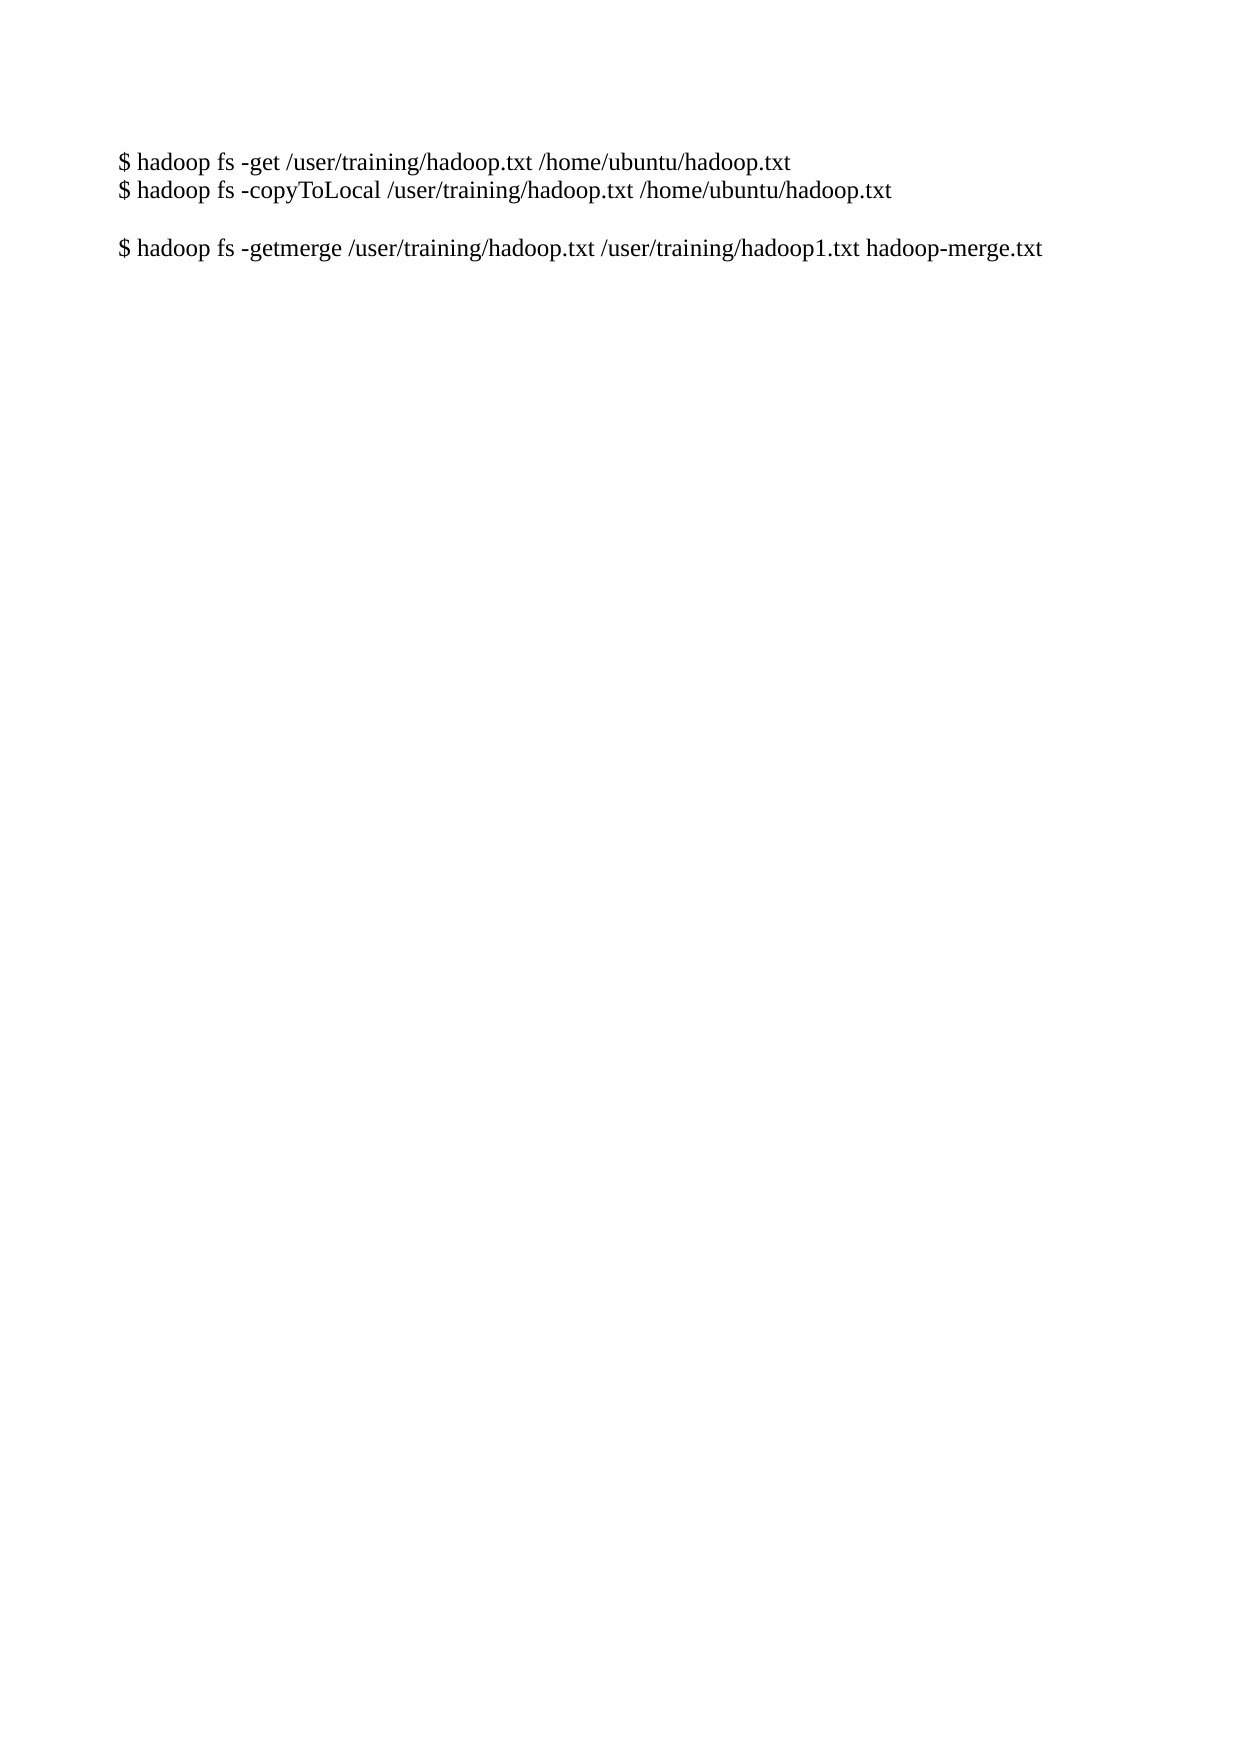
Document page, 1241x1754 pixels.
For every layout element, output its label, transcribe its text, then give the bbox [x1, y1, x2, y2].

text $ hadoop fs -copyToLocal /user/training/hadoop.txt /home/ubuntu/hadoop.txt [118, 176, 1122, 204]
text $ hadoop fs -getmerge /user/training/hadoop.txt /user/training/hadoop1.txt hadoop-merge.txt [118, 233, 1122, 262]
text $ hadoop fs -get /user/training/hadoop.txt /home/ubuntu/hadoop.txt [118, 147, 1122, 176]
